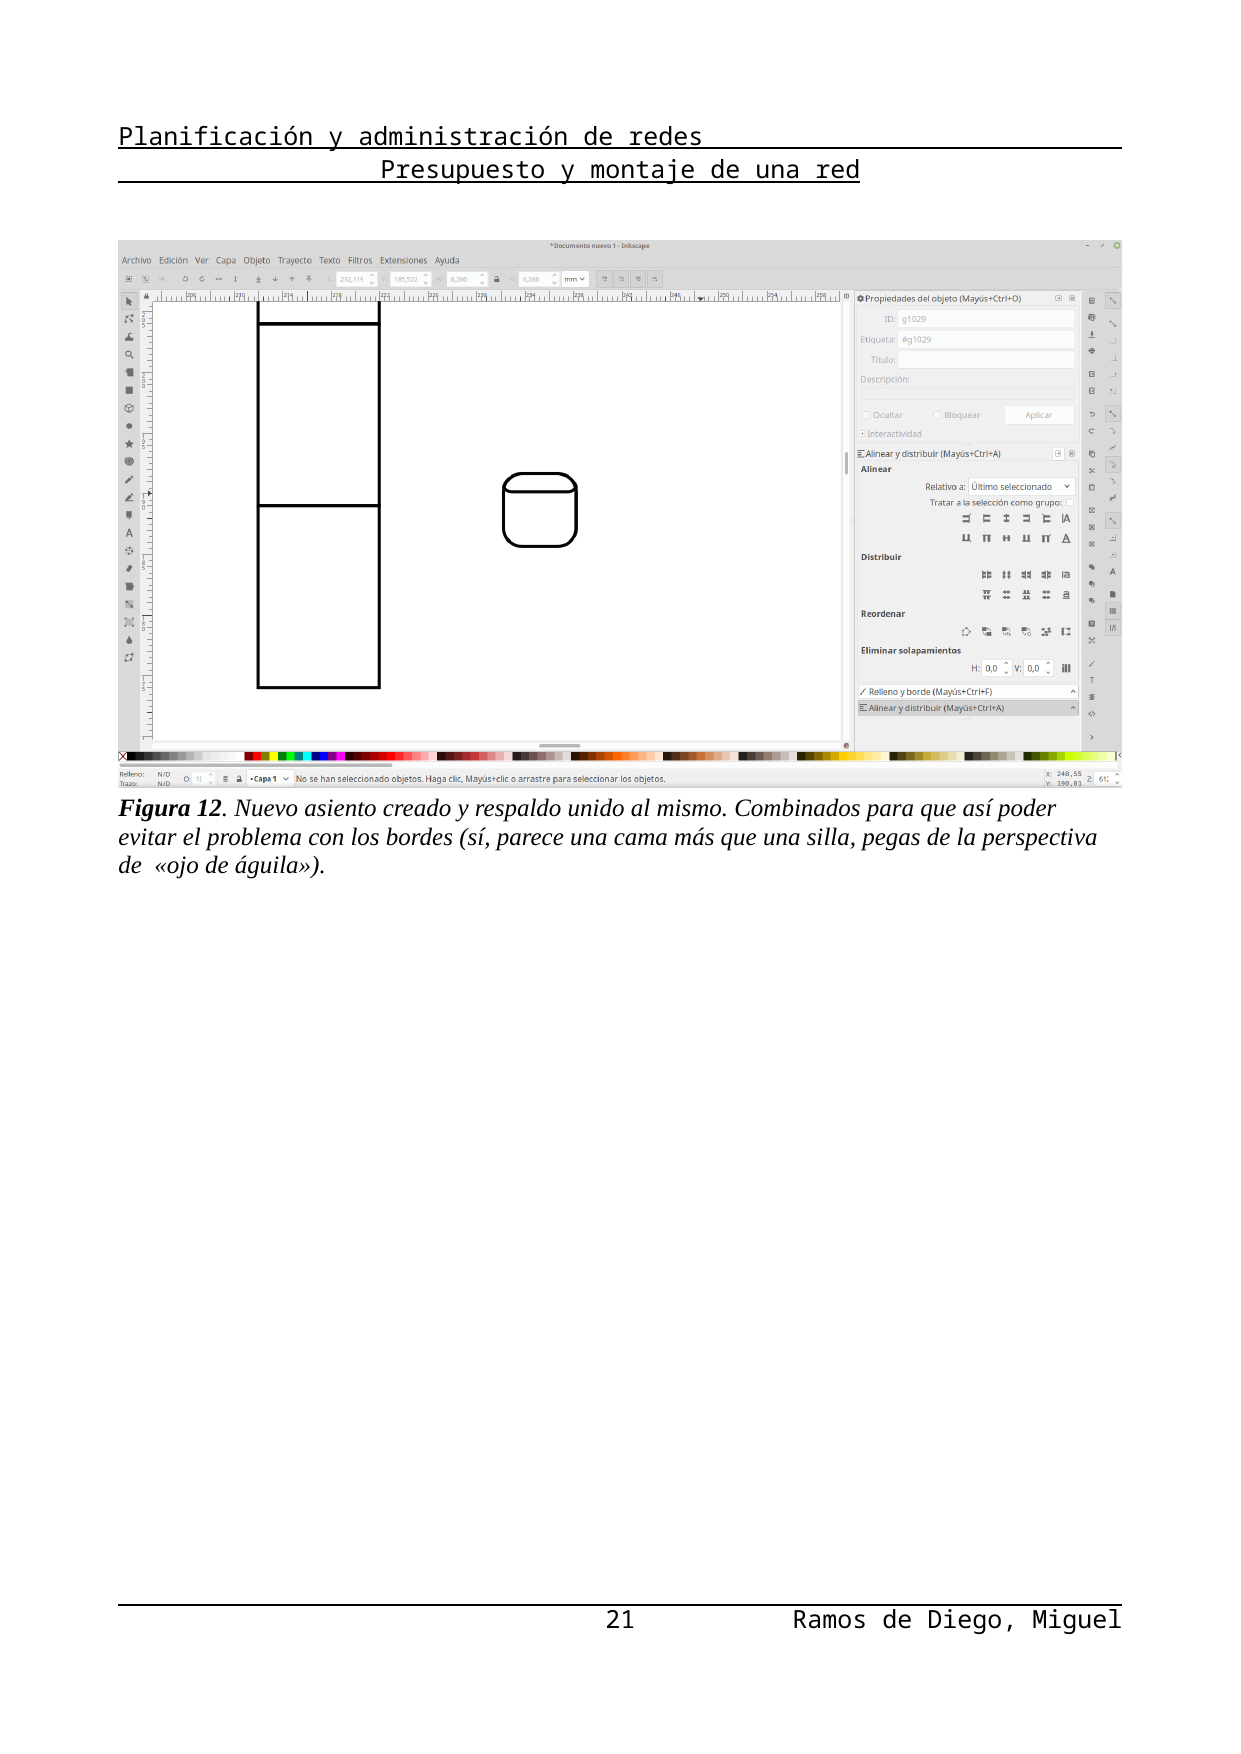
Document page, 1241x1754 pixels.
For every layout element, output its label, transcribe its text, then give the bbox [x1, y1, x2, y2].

text Figura 12. Nuevo asiento creado y respaldo unido al mismo. Combinados para que así poder evitar el problema con los bordes (sí, parece una cama más que una silla, pegas de la perspectiva de «ojo de águila»). [118, 788, 1122, 879]
picture [118, 240, 1123, 788]
